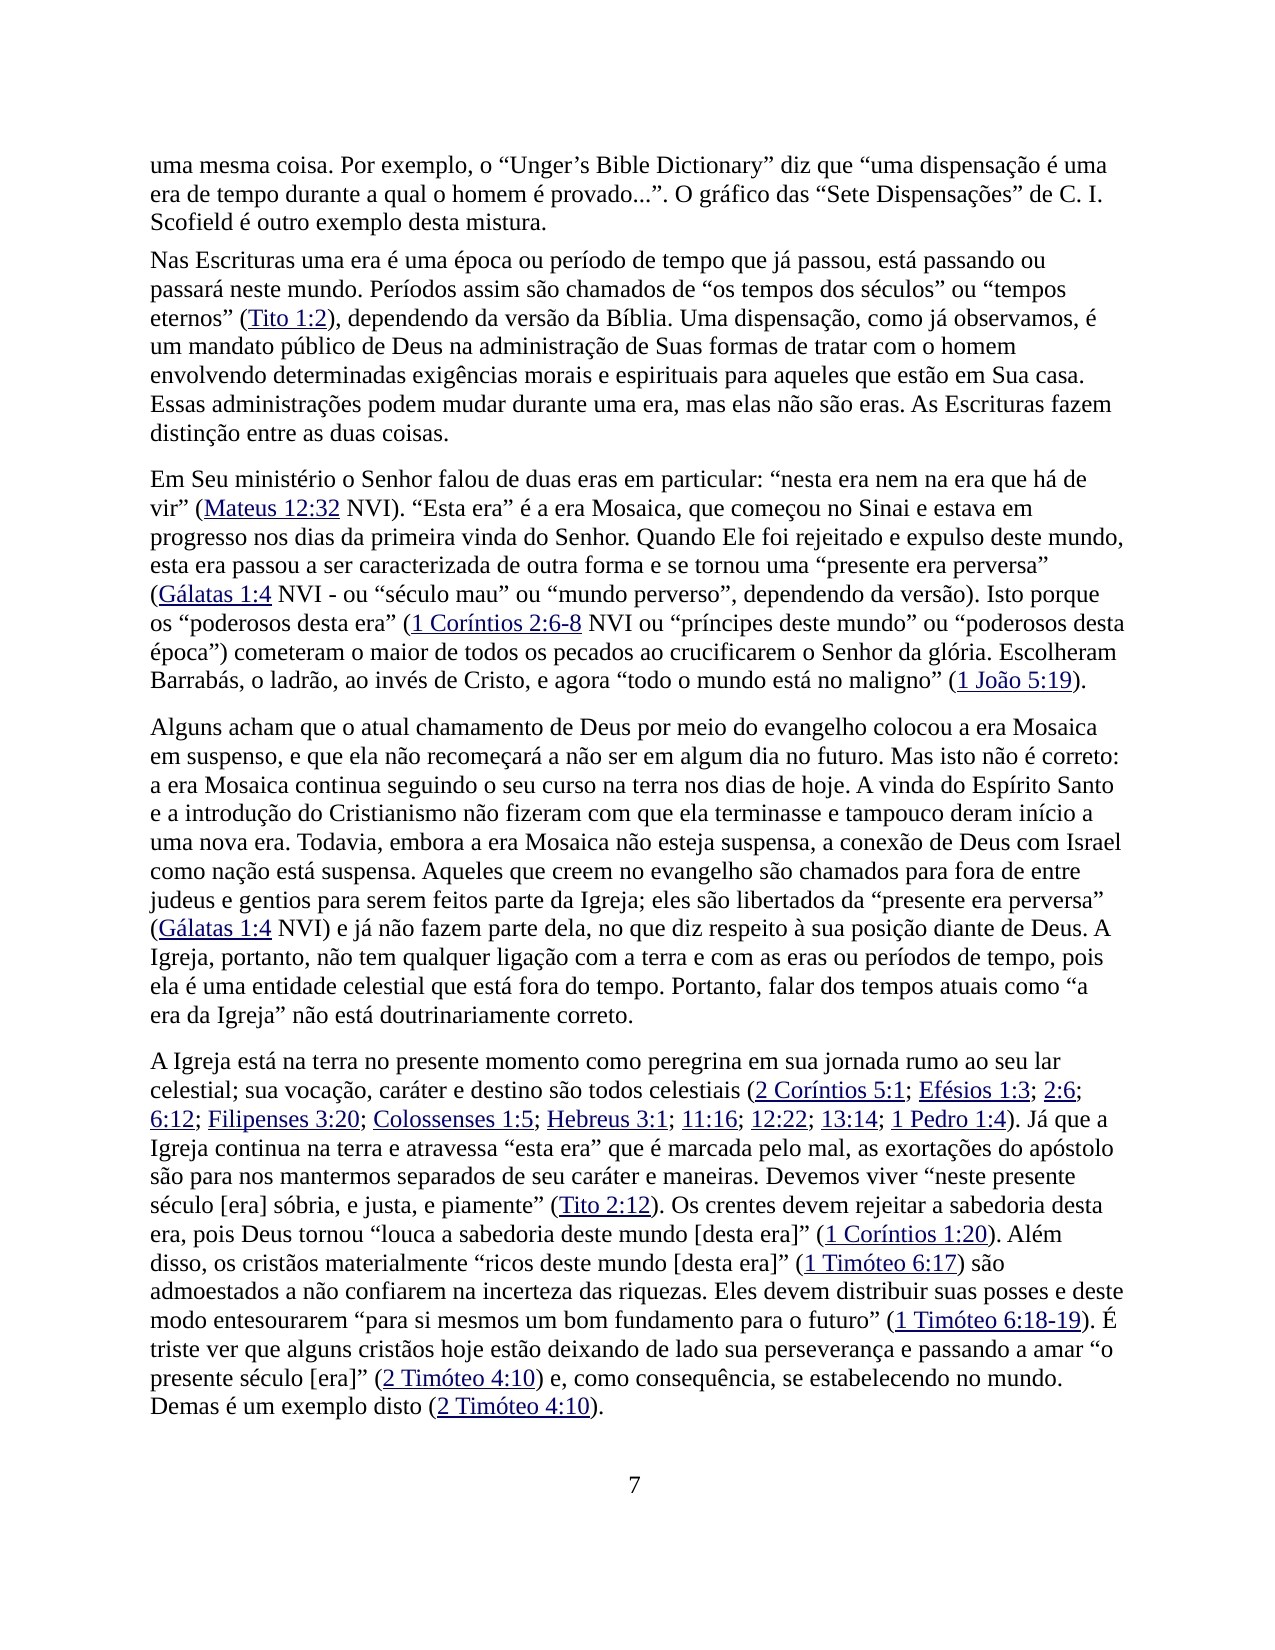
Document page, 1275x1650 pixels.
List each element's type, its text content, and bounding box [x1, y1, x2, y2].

text Alguns acham que o atual chamamento de Deus por meio do evangelho colocou a era Mosaica em suspenso, e que ela não recomeçará a não ser em algum dia no futuro. Mas isto não é correto: a era Mosaica continua seguindo o seu curso na terra nos dias de hoje. A vinda do Espírito Santo e a introdução do Cristianismo não fizeram com que ela terminasse e tampouco deram início a uma nova era. Todavia, embora a era Mosaica não esteja suspensa, a conexão de Deus com Israel como nação está suspensa. Aqueles que creem no evangelho são chamados para fora de entre judeus e gentios para serem feitos parte da Igreja; eles são libertados da “presente era perversa” (Gálatas 1:4 NVI) e já não fazem parte dela, no que diz respeito à sua posição diante de Deus. A Igreja, portanto, não tem qualquer ligação com a terra e com as eras ou períodos de tempo, pois ela é uma entidade celestial que está fora do tempo. Portanto, falar dos tempos atuais como “a era da Igreja” não está doutrinariamente correto. [150, 712, 1125, 1028]
text Em Seu ministério o Senhor falou de duas eras em particular: “nesta era nem na era que há de vir” (Mateus 12:32 NVI). “Esta era” é a era Mosaica, que começou no Sinai e estava em progresso nos dias da primeira vinda do Senhor. Quando Ele foi rejeitado e expulso deste mundo, esta era passou a ser caracterizada de outra forma e se tornou uma “presente era perversa” (Gálatas 1:4 NVI - ou “século mau” ou “mundo perverso”, dependendo da versão). Isto porque os “poderosos desta era” (1 Coríntios 2:6-8 NVI ou “príncipes deste mundo” ou “poderosos desta época”) cometeram o maior de todos os pecados ao crucificarem o Senhor da glória. Escolheram Barrabás, o ladrão, ao invés de Cristo, e agora “todo o mundo está no maligno” (1 João 5:19). [150, 464, 1125, 694]
text Nas Escrituras uma era é uma época ou período de tempo que já passou, está passando ou passará neste mundo. Períodos assim são chamados de “os tempos dos séculos” ou “tempos eternos” (Tito 1:2), dependendo da versão da Bíblia. Uma dispensação, como já observamos, é um mandato público de Deus na administração de Suas formas de tratar com o homem envolvendo determinadas exigências morais e espirituais para aqueles que estão em Sua casa. Essas administrações podem mudar durante uma era, mas elas não são eras. As Escrituras fazem distinção entre as duas coisas. [150, 245, 1125, 446]
text A Igreja está na terra no presente momento como peregrina em sua jornada rumo ao seu lar celestial; sua vocação, caráter e destino são todos celestiais (2 Coríntios 5:1; Efésios 1:3; 2:6; 6:12; Filipenses 3:20; Colossenses 1:5; Hebreus 3:1; 11:16; 12:22; 13:14; 1 Pedro 1:4). Já que a Igreja continua na terra e atravessa “esta era” que é marcada pelo mal, as exortações do apóstolo são para nos mantermos separados de seu caráter e maneiras. Devemos viver “neste presente século [era] sóbria, e justa, e piamente” (Tito 2:12). Os crentes devem rejeitar a sabedoria desta era, pois Deus tornou “louca a sabedoria deste mundo [desta era]” (1 Coríntios 1:20). Além disso, os cristãos materialmente “ricos deste mundo [desta era]” (1 Timóteo 6:17) são admoestados a não confiarem na incerteza das riquezas. Eles devem distribuir suas posses e deste modo entesourarem “para si mesmos um bom fundamento para o futuro” (1 Timóteo 6:18-19). É triste ver que alguns cristãos hoje estão deixando de lado sua perseverança e passando a amar “o presente século [era]” (2 Timóteo 4:10) e, como consequência, se estabelecendo no mundo. Demas é um exemplo disto (2 Timóteo 4:10). [150, 1046, 1125, 1420]
text uma mesma coisa. Por exemplo, o “Unger’s Bible Dictionary” diz que “uma dispensação é uma era de tempo durante a qual o homem é provado...”. O gráfico das “Sete Dispensações” de C. I. Scofield é outro exemplo desta mistura. [150, 150, 1125, 236]
